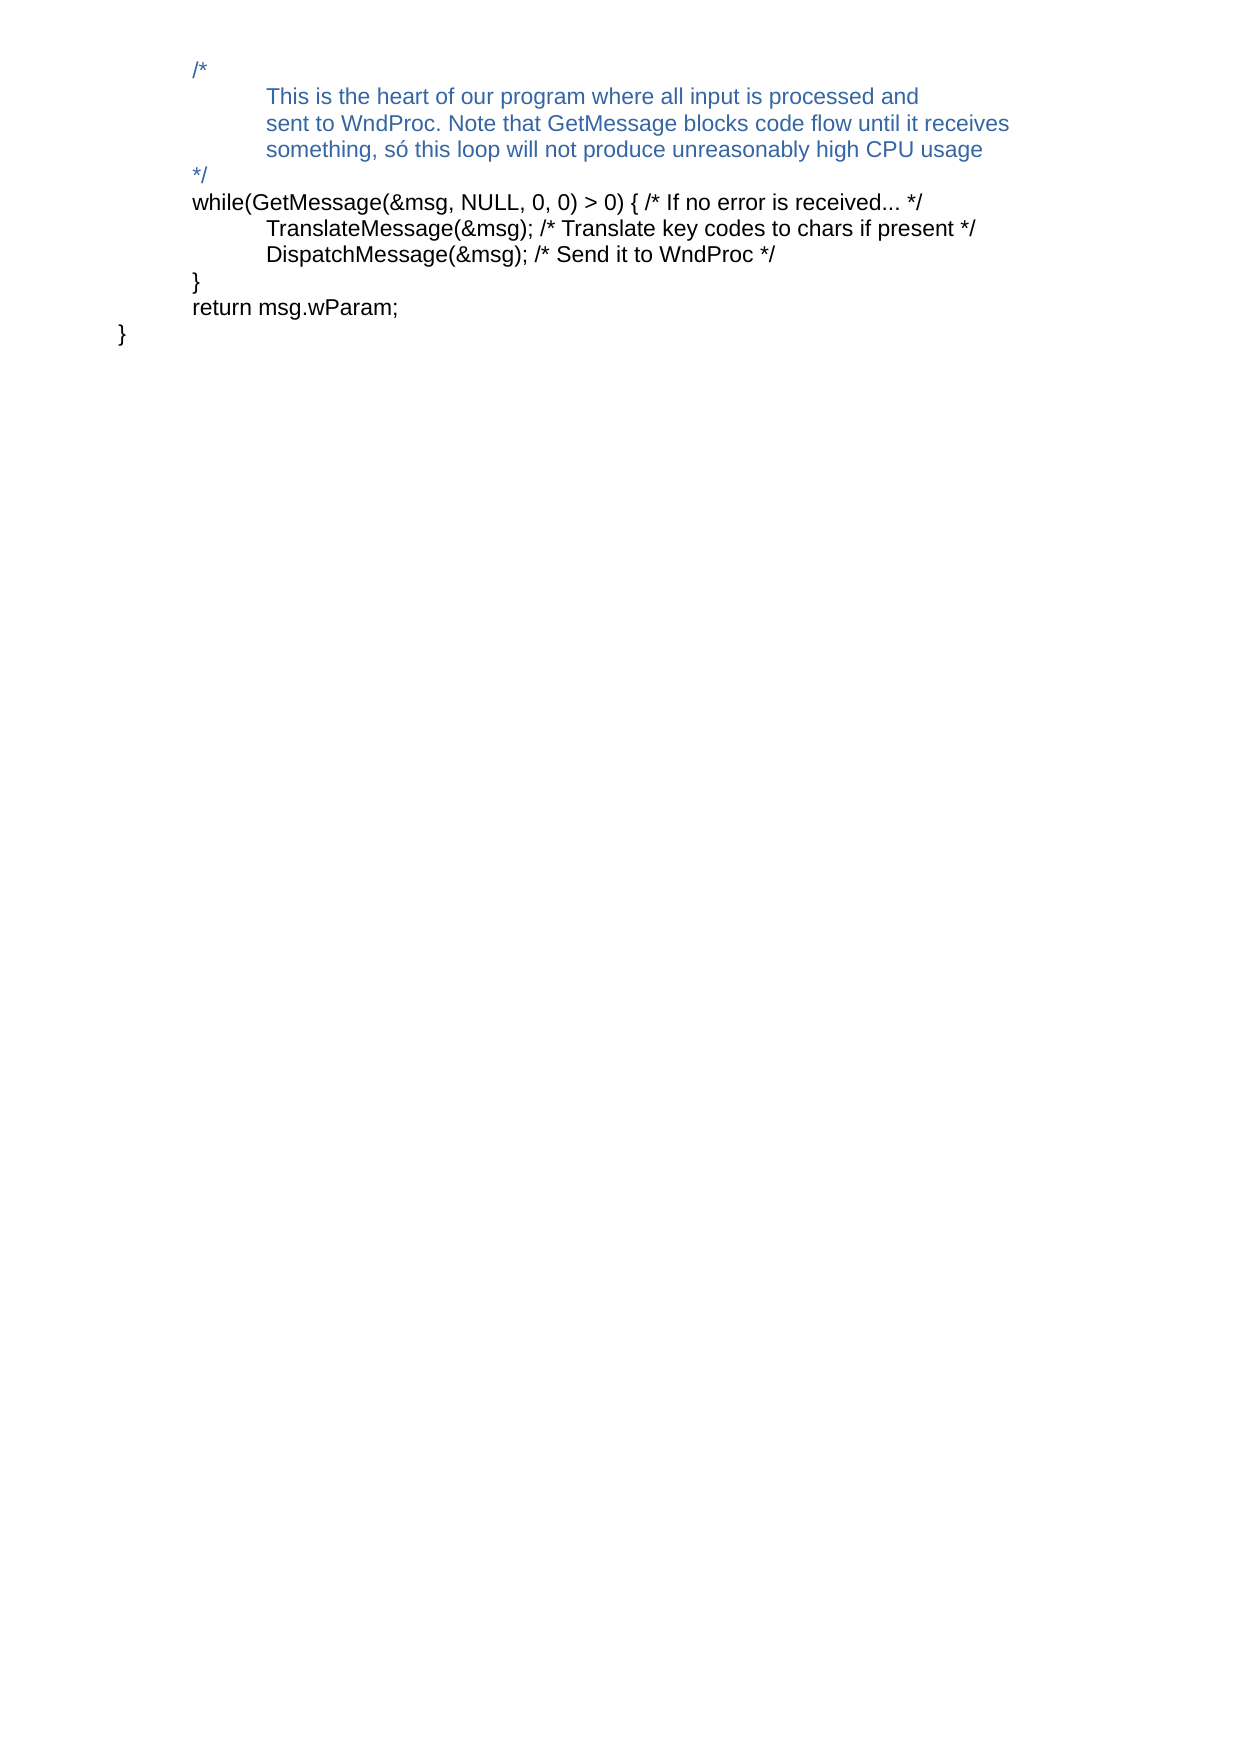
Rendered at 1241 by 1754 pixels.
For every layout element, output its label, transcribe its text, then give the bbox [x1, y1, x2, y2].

text This is the heart of our program where all input is processed and [118, 83, 1122, 109]
text } [118, 268, 1122, 294]
text } [118, 320, 1122, 347]
text */ [118, 162, 1122, 189]
text sent to WndProc. Note that GetMessage blocks code flow until it receives something, só this loop will not produce unreasonably high CPU usage [118, 109, 1122, 162]
text return msg.wParam; [118, 294, 1122, 320]
text /* [118, 57, 1122, 83]
text while(GetMessage(&msg, NULL, 0, 0) > 0) { /* If no error is received... */ [118, 189, 1122, 215]
text DispatchMessage(&msg); /* Send it to WndProc */ [118, 241, 1122, 268]
text TranslateMessage(&msg); /* Translate key codes to chars if present */ [118, 215, 1122, 241]
